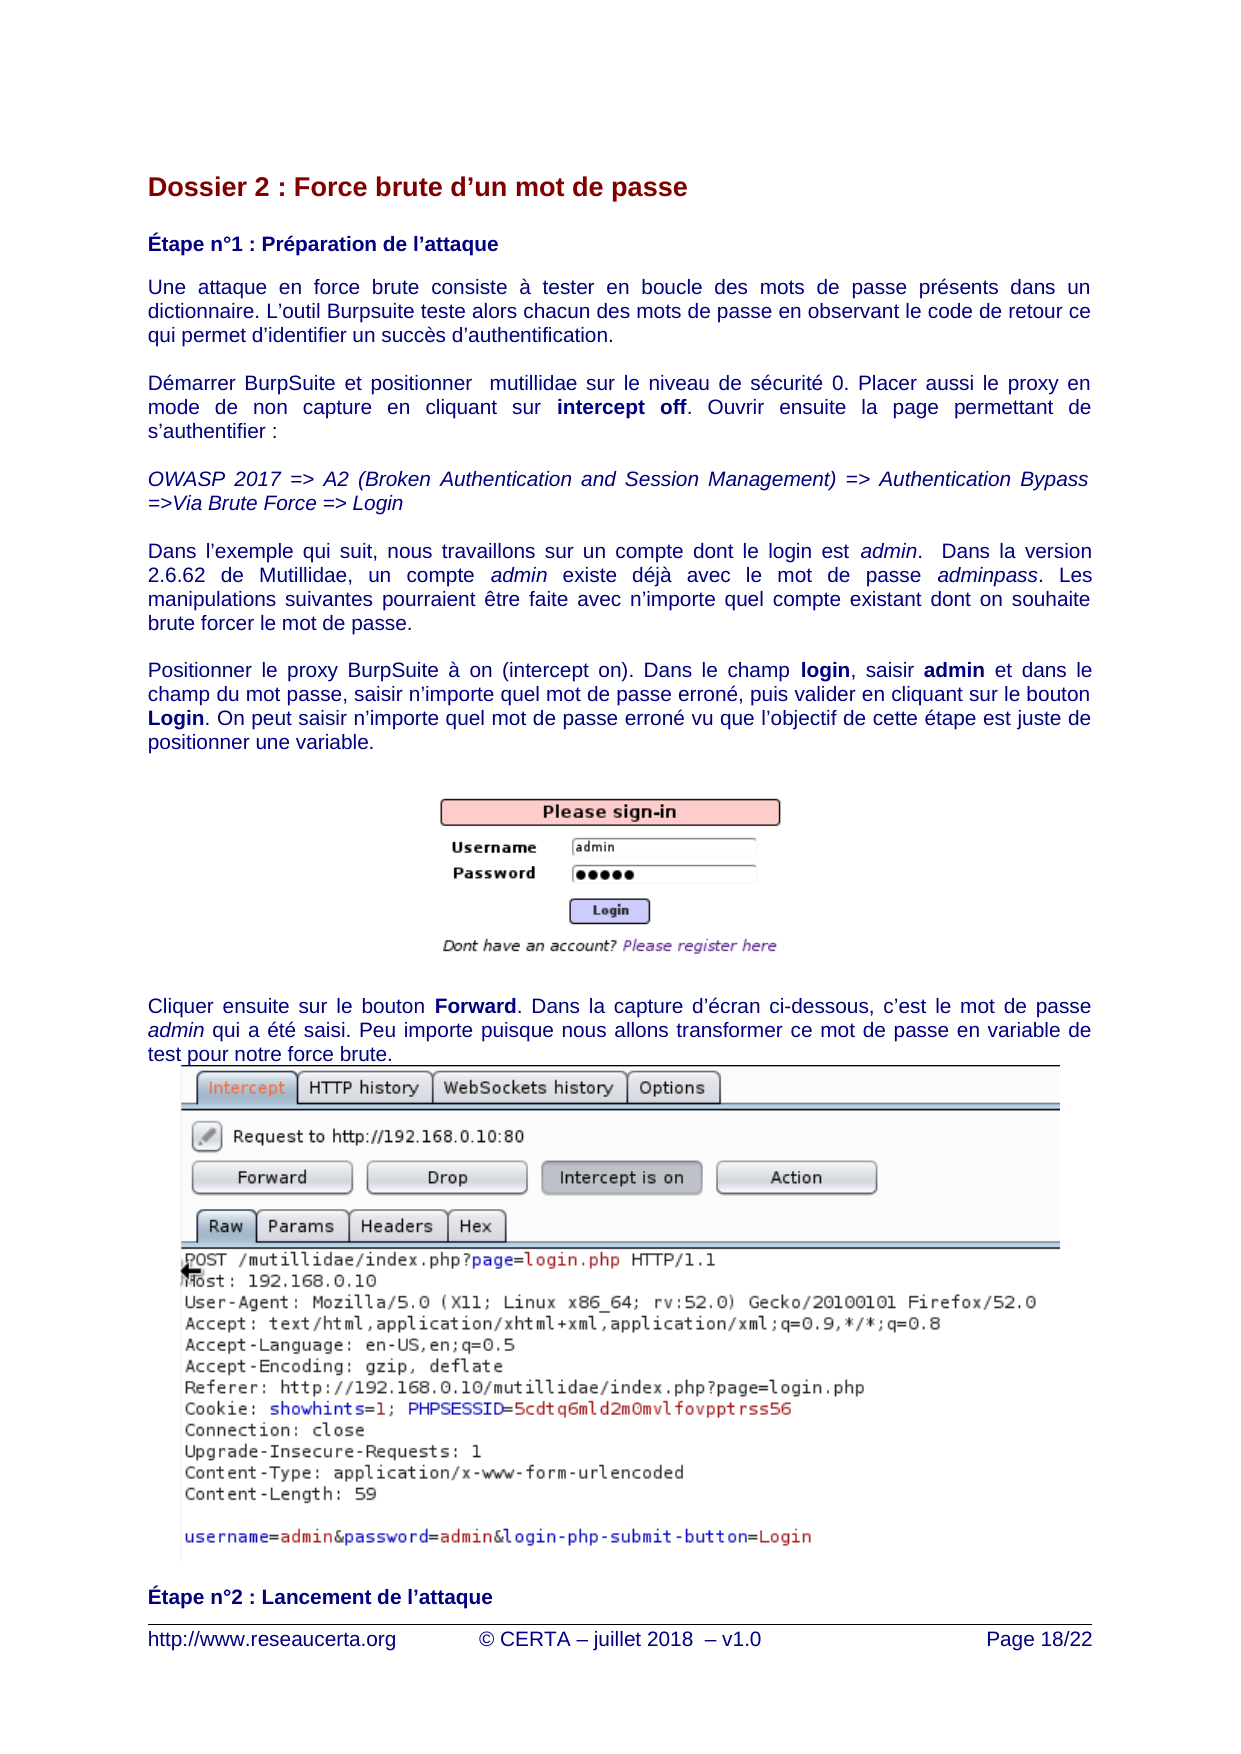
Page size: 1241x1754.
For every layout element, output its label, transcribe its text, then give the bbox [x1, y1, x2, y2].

text Positionner le proxy BurpSuite à on (intercept on). Dans le champ login, saisir admin et dans le champ du mot passe, saisir n’importe quel mot de passe erroné, puis valider en cliquant sur le bouton Login. On peut saisir n’importe quel mot de passe erroné vu que l’objectif de cette étape est juste de positionner une variable. [148, 658, 1092, 754]
text Une attaque en force brute consiste à tester en boucle des mots de passe présents dans un dictionnaire. L’outil Burpsuite teste alors chacun des mots de passe en observant le code de retour ce qui permet d’identifier un succès d’authentification. [148, 275, 1092, 347]
list Étape n°1 : Préparation de l’attaque [148, 232, 1092, 256]
text Démarrer BurpSuite et positionner mutillidae sur le niveau de sécurité 0. Placer aussi le proxy en mode de non capture en cliquant sur intercept off. Ouvrir ensuite la page permettant de s’authentifier : [148, 371, 1092, 443]
text Dans l’exemple qui suit, nous travaillons sur un compte dont le login est admin. Dans la version 2.6.62 de Mutillidae, un compte admin existe déjà avec le mot de passe adminpass. Les manipulations suivantes pourraient être faite avec n’importe quel compte existant dont on souhaite brute forcer le mot de passe. [148, 538, 1092, 634]
text Cliquer ensuite sur le bouton Forward. Dans la capture d’écran ci-dessous, c’est le mot de passe admin qui a été saisi. Peu importe puisque nous allons transformer ce mot de passe en variable de test pour notre force brute. [148, 994, 1092, 1066]
subtitle Dossier 2 : Force brute d’un mot de passe [148, 171, 1092, 202]
picture [426, 787, 814, 966]
picture [180, 1065, 1060, 1561]
text OWASP 2017 => A2 (Broken Authentication and Session Management) => Authentication Bypass =>Via Brute Force => Login [148, 467, 1092, 514]
list Étape n°2 : Lancement de l’attaque [148, 1585, 1092, 1609]
